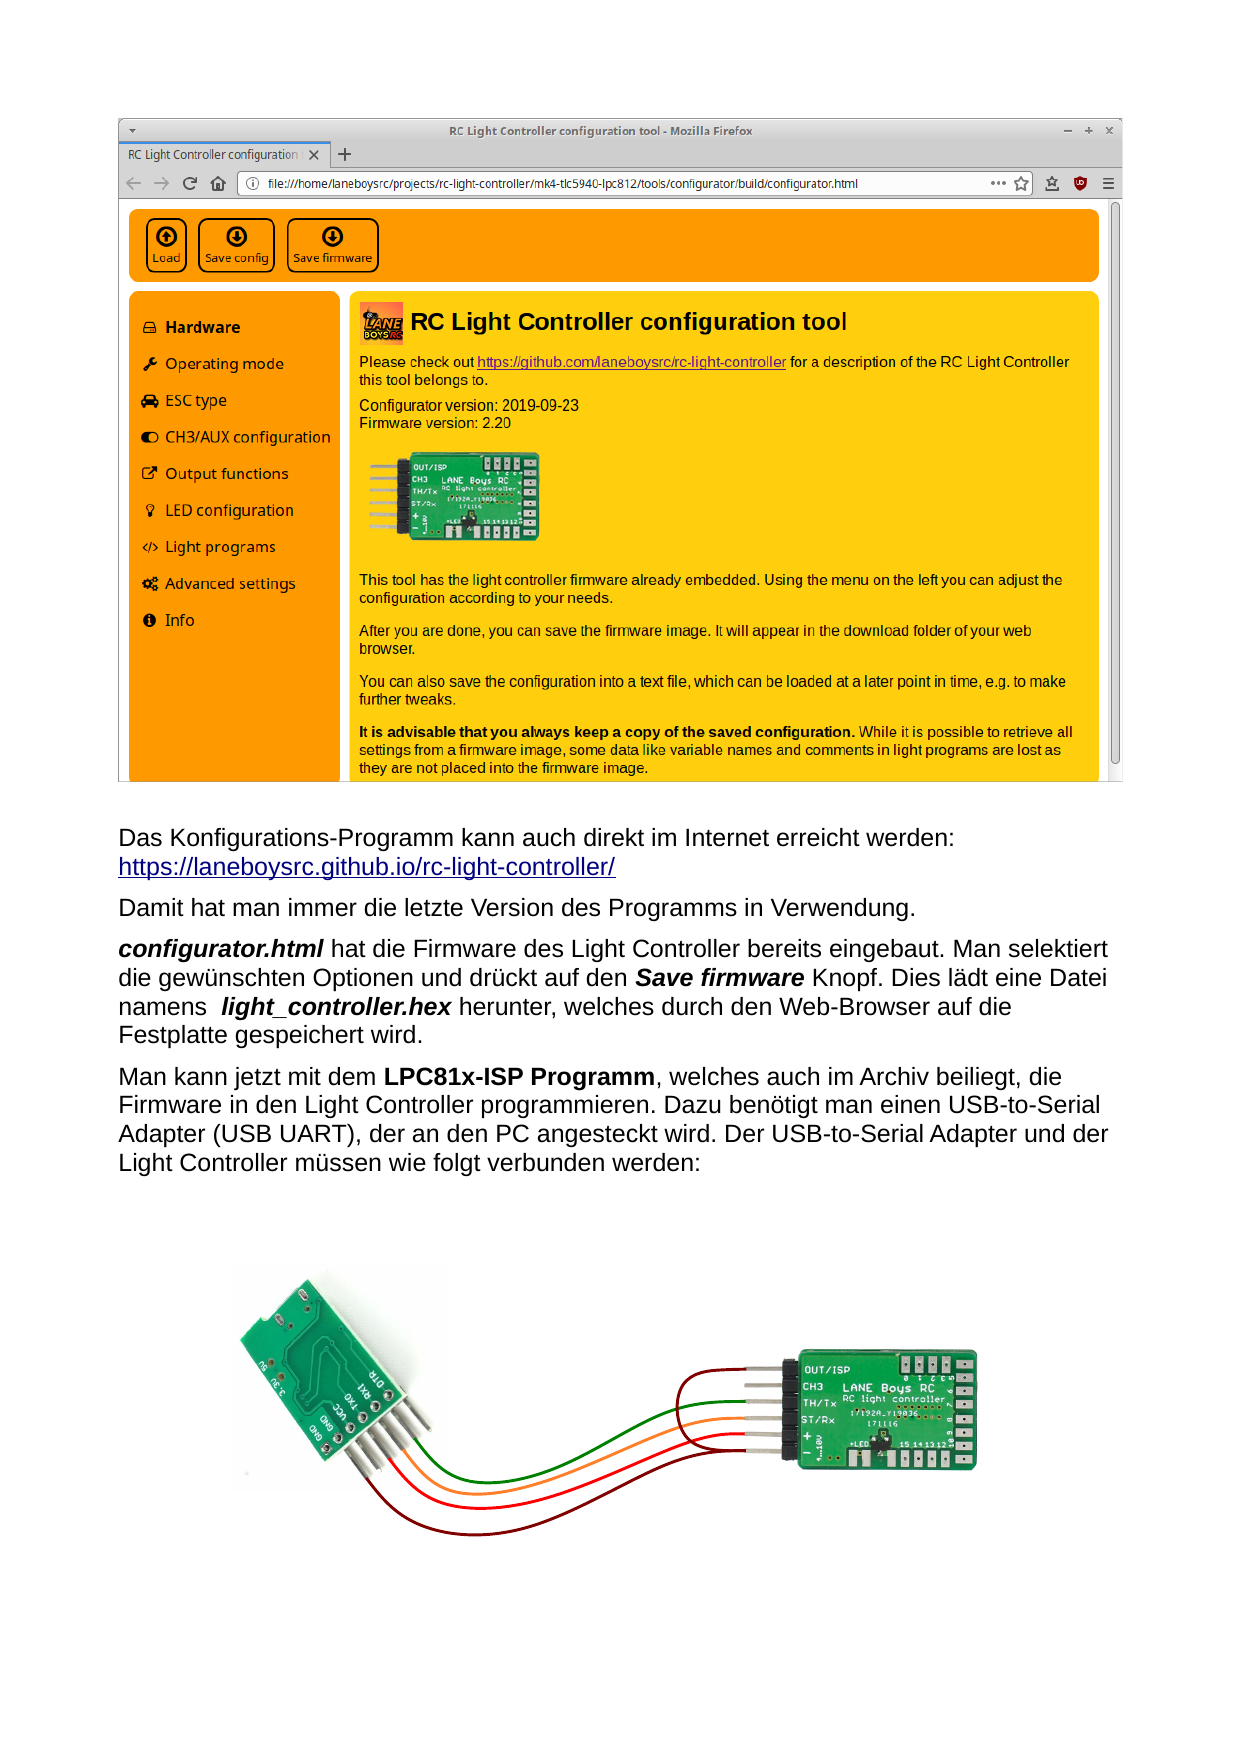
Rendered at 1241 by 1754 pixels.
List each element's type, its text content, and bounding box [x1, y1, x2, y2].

text Das Konfigurations-Programm kann auch direkt im Internet erreicht werden: https://laneboysrc.github.io/rc-light-controller/ [118, 823, 1122, 880]
text configurator.html hat die Firmware des Light Controller bereits eingebaut. Man selektiert die gewünschten Optionen und drückt auf den Save firmware Knopf. Dies lädt eine Datei namens light_controller.hex herunter, welches durch den Web-Browser auf die Festplatte gespeichert wird. [118, 934, 1122, 1049]
picture [118, 118, 1123, 782]
text Man kann jetzt mit dem LPC81x-ISP Programm, welches auch im Archiv beiliegt, die Firmware in den Light Controller programmieren. Dazu benötigt man einen USB-to-Serial Adapter (USB UART), der an den PC angesteckt wird. Der USB-to-Serial Adapter und der Light Controller müssen wie folgt verbunden werden: [118, 1062, 1122, 1177]
text Damit hat man immer die letzte Version des Programms in Verwendung. [118, 893, 1122, 922]
